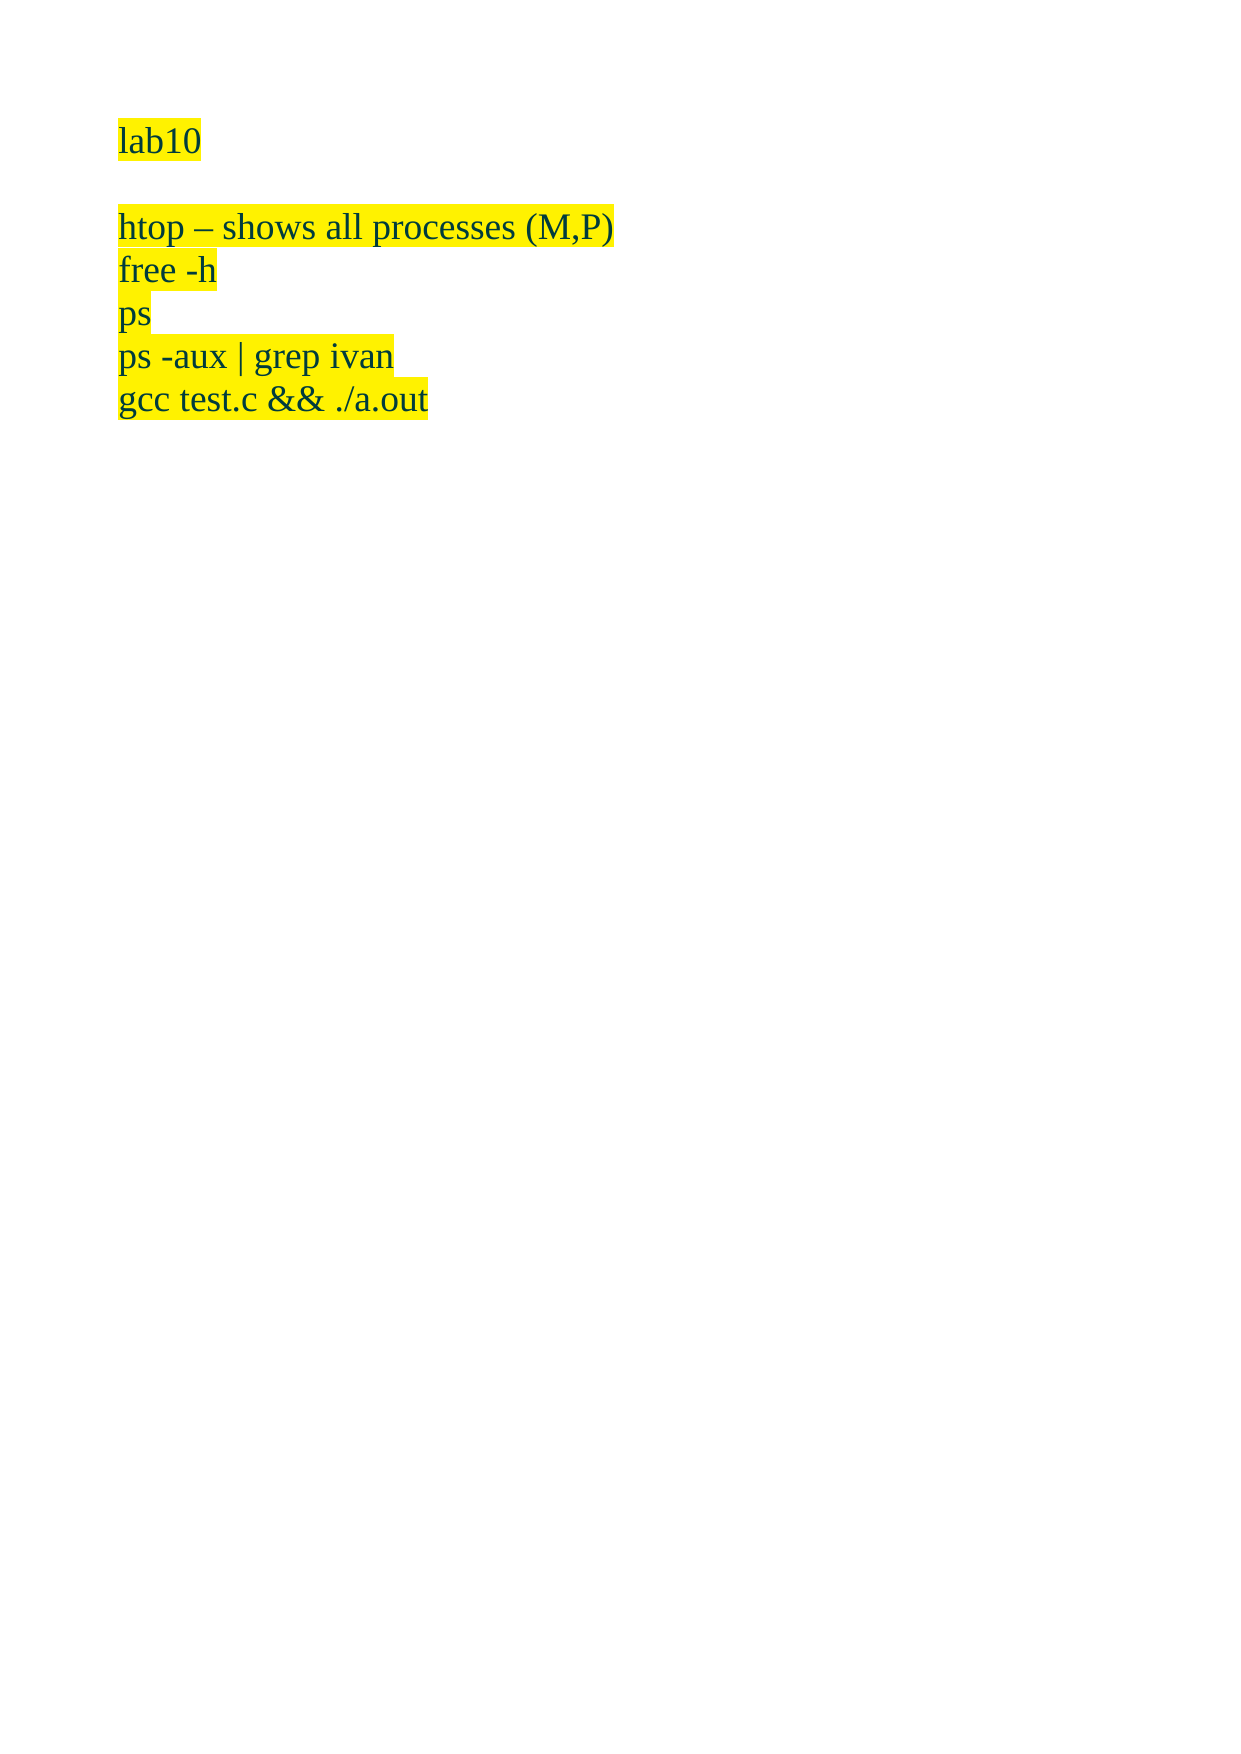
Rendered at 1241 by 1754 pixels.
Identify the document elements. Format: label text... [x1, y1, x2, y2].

text ps [118, 291, 1122, 334]
text gcc test.c && ./a.out [118, 377, 1122, 420]
text lab10 [118, 118, 1122, 161]
text htop – shows all processes (M,P) [118, 204, 1122, 247]
text ps -aux | grep ivan [118, 334, 1122, 377]
text free -h [118, 247, 1122, 291]
